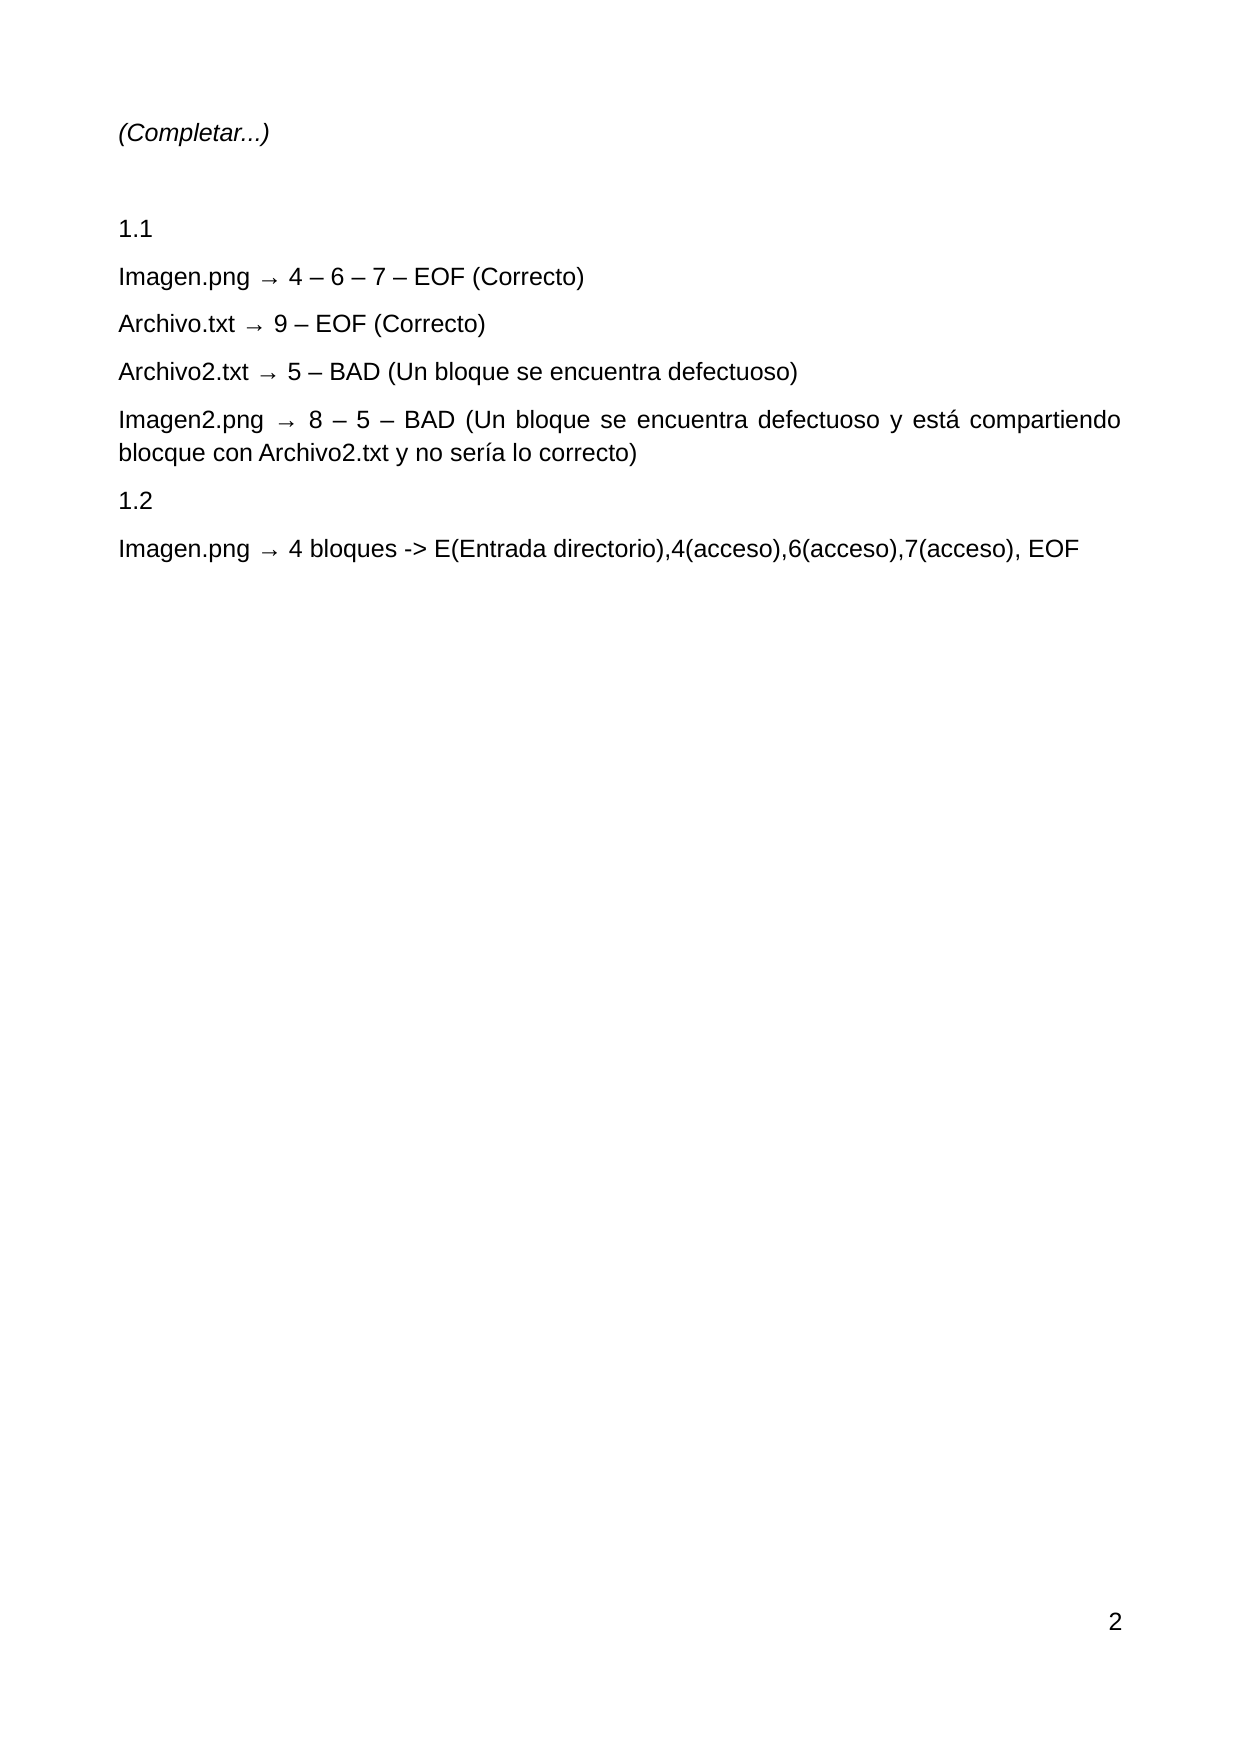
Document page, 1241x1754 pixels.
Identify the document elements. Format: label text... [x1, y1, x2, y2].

text (Completar...) [118, 118, 1122, 147]
text Archivo.txt → 9 – EOF (Correcto) [118, 309, 1122, 338]
text 1.2 [118, 486, 1122, 514]
text Archivo2.txt → 5 – BAD (Un bloque se encuentra defectuoso) [118, 357, 1122, 386]
text Imagen.png → 4 bloques -> E(Entrada directorio),4(acceso),6(acceso),7(acceso), EOF [118, 534, 1122, 562]
text Imagen.png → 4 – 6 – 7 – EOF (Correcto) [118, 262, 1122, 290]
text Imagen2.png → 8 – 5 – BAD (Un bloque se encuentra defectuoso y está compartiendo blocque con Archivo2.txt y no sería lo correcto) [118, 405, 1122, 467]
text 1.1 [118, 214, 1122, 242]
